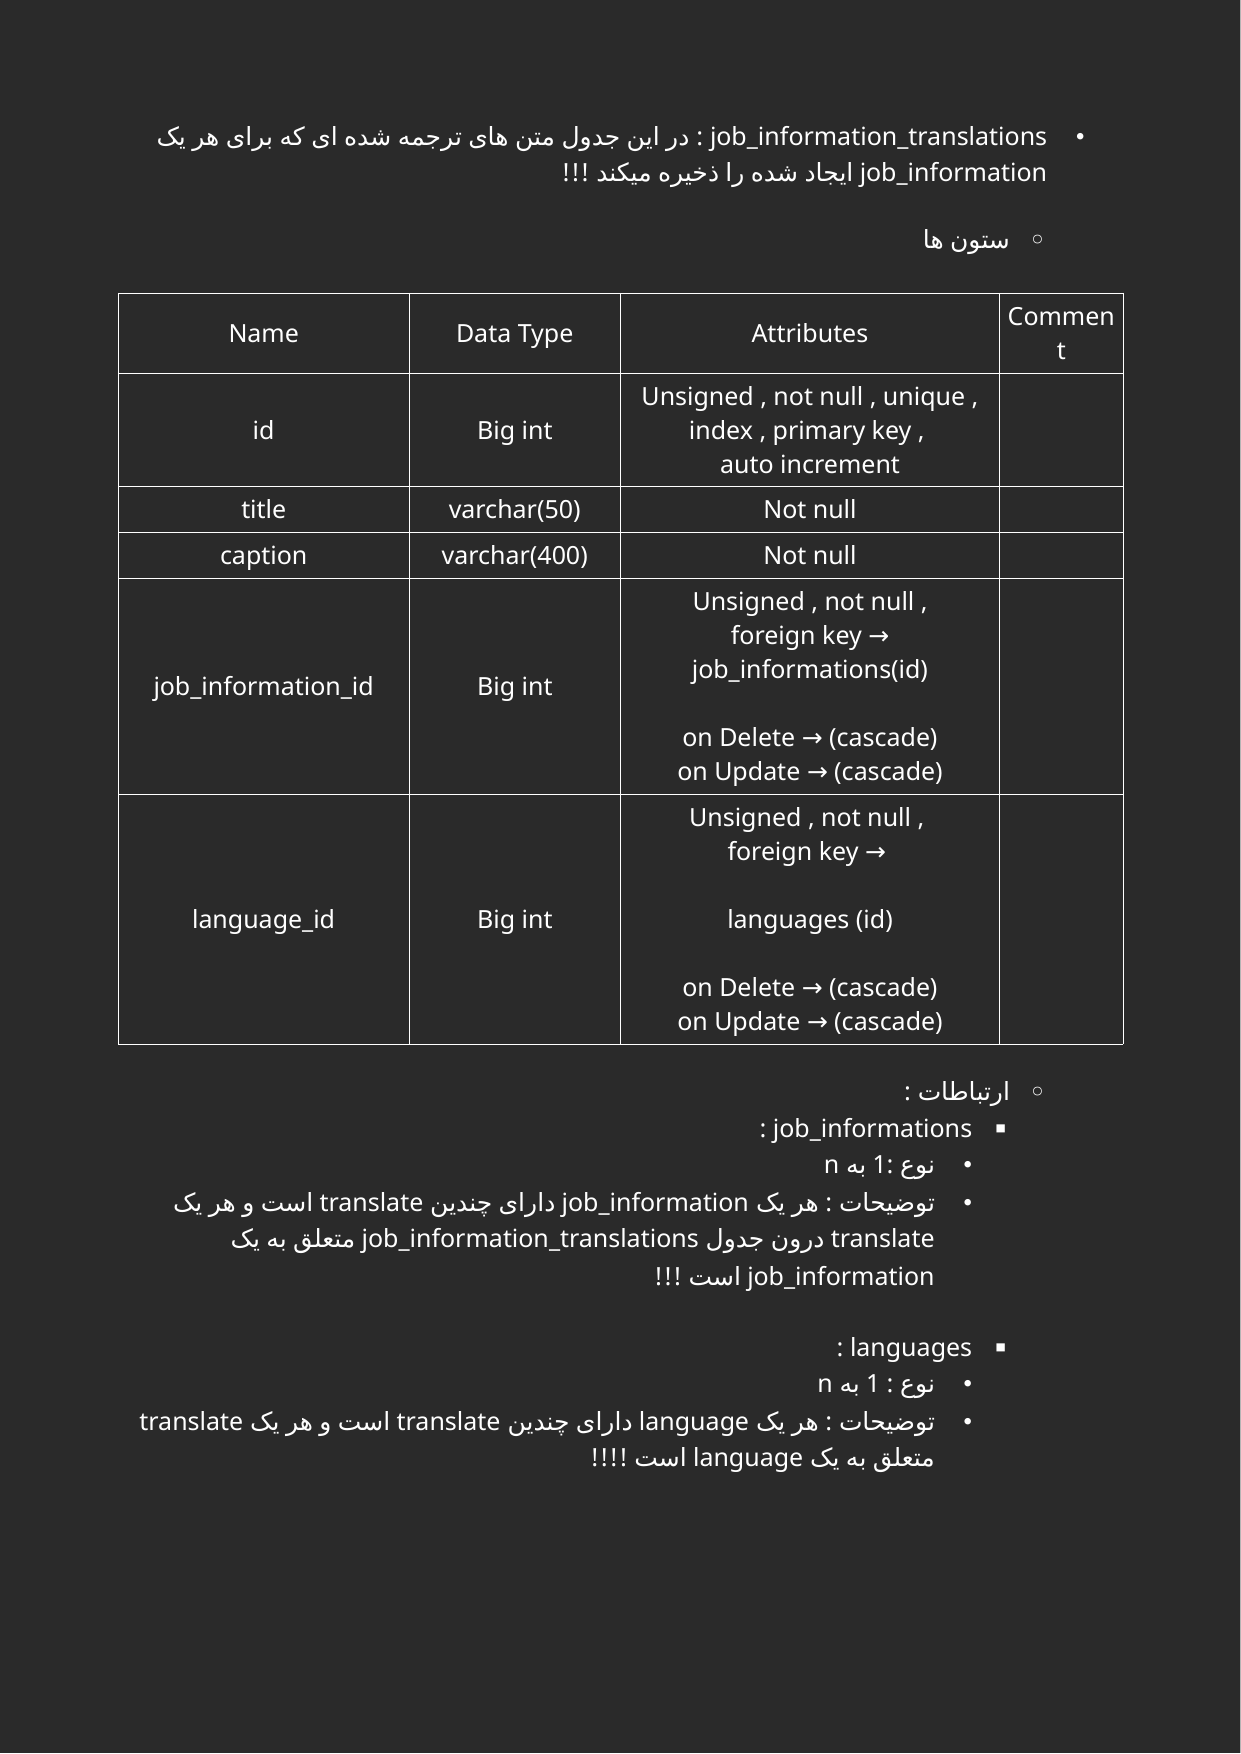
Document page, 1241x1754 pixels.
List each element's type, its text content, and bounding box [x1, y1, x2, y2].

table_cell Unsigned , not null , unique , index , primary key , auto increment [621, 374, 999, 486]
table_cell Big int [410, 795, 620, 1043]
table_cell job_information_id [119, 579, 409, 793]
table_cell Big int [410, 579, 620, 793]
table_cell language_id [119, 795, 409, 1043]
list ارتباطات :‌ [118, 1078, 1047, 1110]
table_cell [1000, 795, 1123, 1043]
list توضیحات :‌ هر یک language دارای چندین translate است و هر یک translate متعلق به یک language است !!!! [118, 1403, 972, 1477]
table_cell Big int [410, 374, 620, 486]
list languages : [118, 1329, 1010, 1366]
table_header Name [119, 294, 409, 372]
table_header Comment [1000, 294, 1123, 372]
table_cell title [119, 487, 409, 532]
list job_information_translations : در این جدول متن های ترجمه شده ای که برای هر یک job_information ایجاد شده را ذخیره میکند !!! [118, 118, 1085, 192]
table_header Data Type [410, 294, 620, 372]
list نوع : 1 به n [118, 1366, 972, 1403]
list نوع :‌1 به n [118, 1147, 972, 1184]
table_cell varchar(400) [410, 533, 620, 577]
table_cell Unsigned , not null , foreign key → languages (id) on Delete → (cascade) on Update → (cascade) [621, 795, 999, 1043]
table_cell [1000, 579, 1123, 793]
table_cell Not null [621, 487, 999, 532]
table_cell Unsigned , not null , foreign key → job_informations(id) on Delete → (cascade) on Update → (cascade) [621, 579, 999, 793]
table_cell Not null [621, 533, 999, 577]
table_cell varchar(50) [410, 487, 620, 532]
table_cell caption [119, 533, 409, 577]
table_cell [1000, 533, 1123, 577]
list job_informations : [118, 1110, 1010, 1147]
table_cell [1000, 487, 1123, 532]
list توضیحات :‌ هر یک job_information دارای چندین translate است و هر یک translate درون جدول job_information_translations متعلق به یک job_information است !!! [118, 1184, 972, 1295]
table_cell id [119, 374, 409, 486]
table_cell [1000, 374, 1123, 486]
table_header Attributes [621, 294, 999, 372]
list ستون ها [118, 226, 1047, 259]
